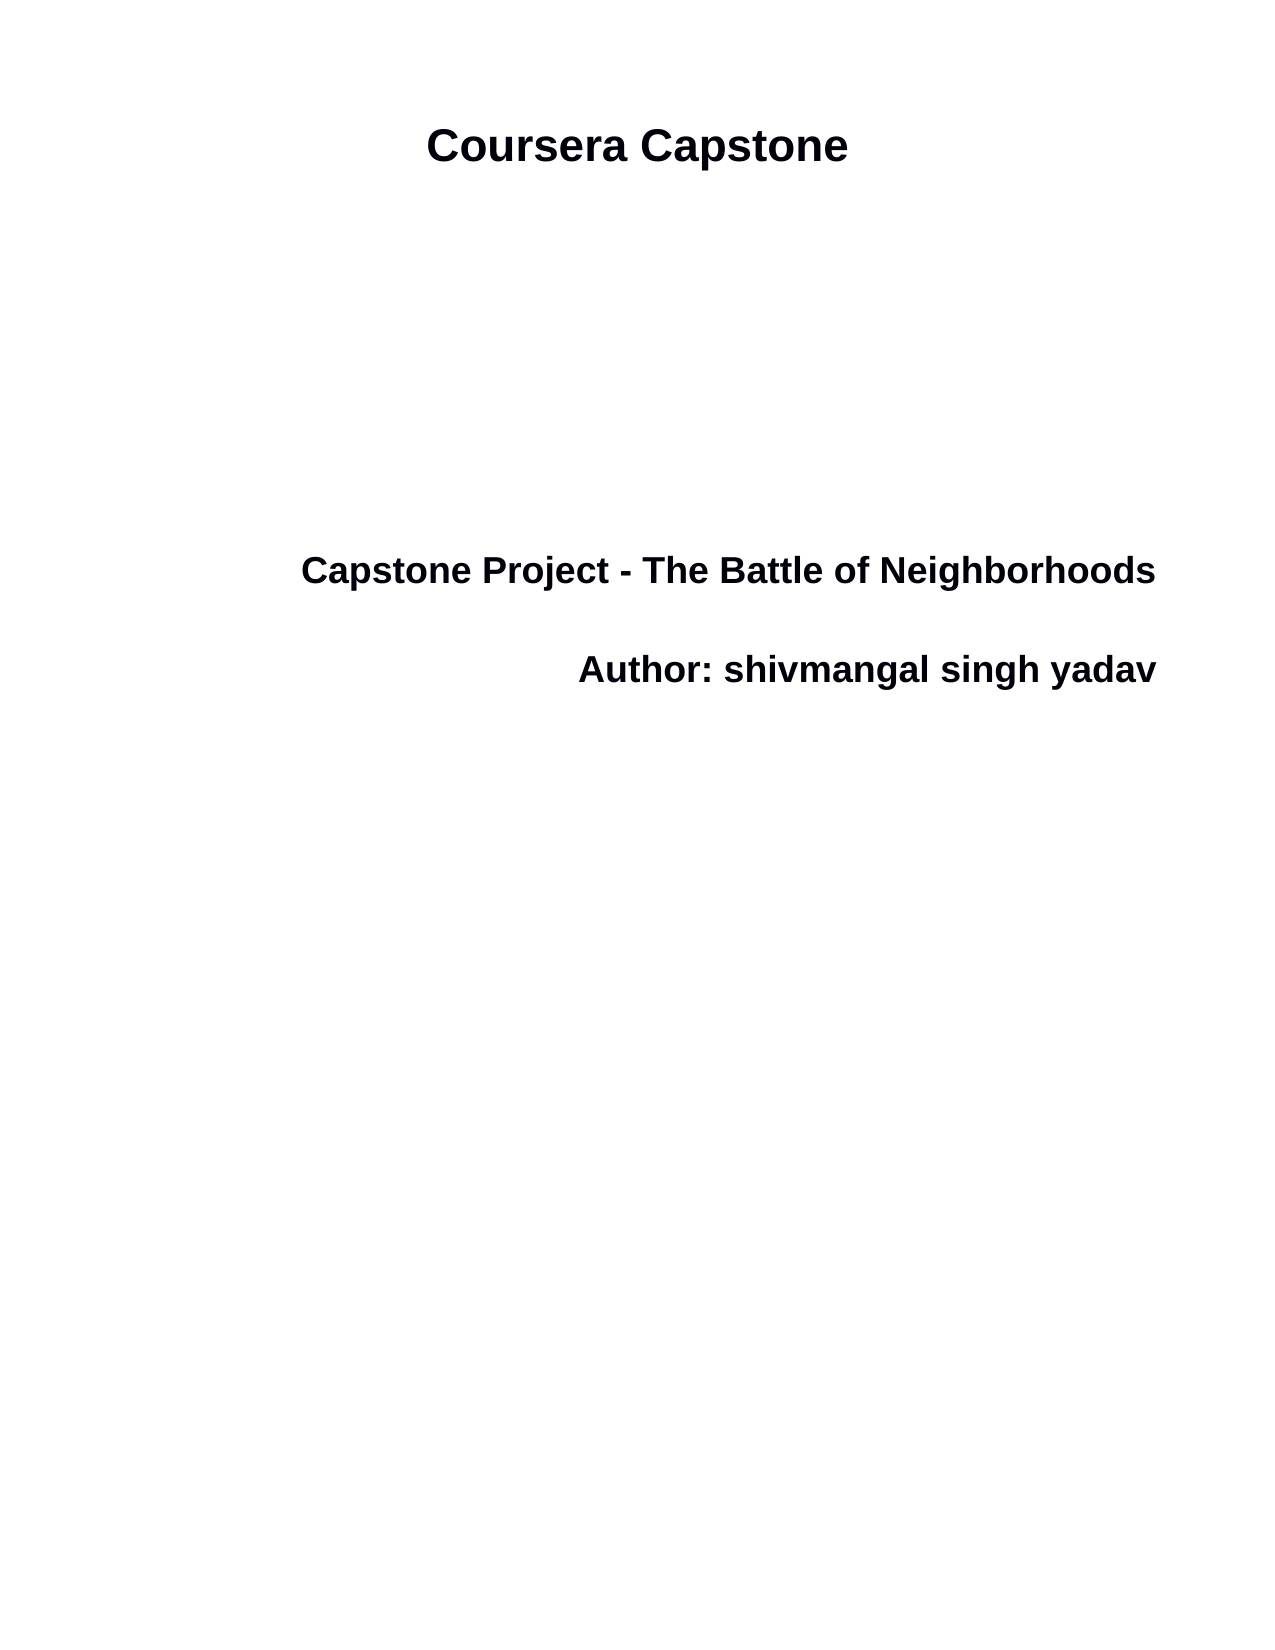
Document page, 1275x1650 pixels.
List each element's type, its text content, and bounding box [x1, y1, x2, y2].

text Coursera Capstone [118, 118, 1157, 171]
text Author: shivmangal singh yadav [118, 647, 1157, 691]
subtitle Capstone Project - The Battle of Neighborhoods [156, 549, 1157, 592]
